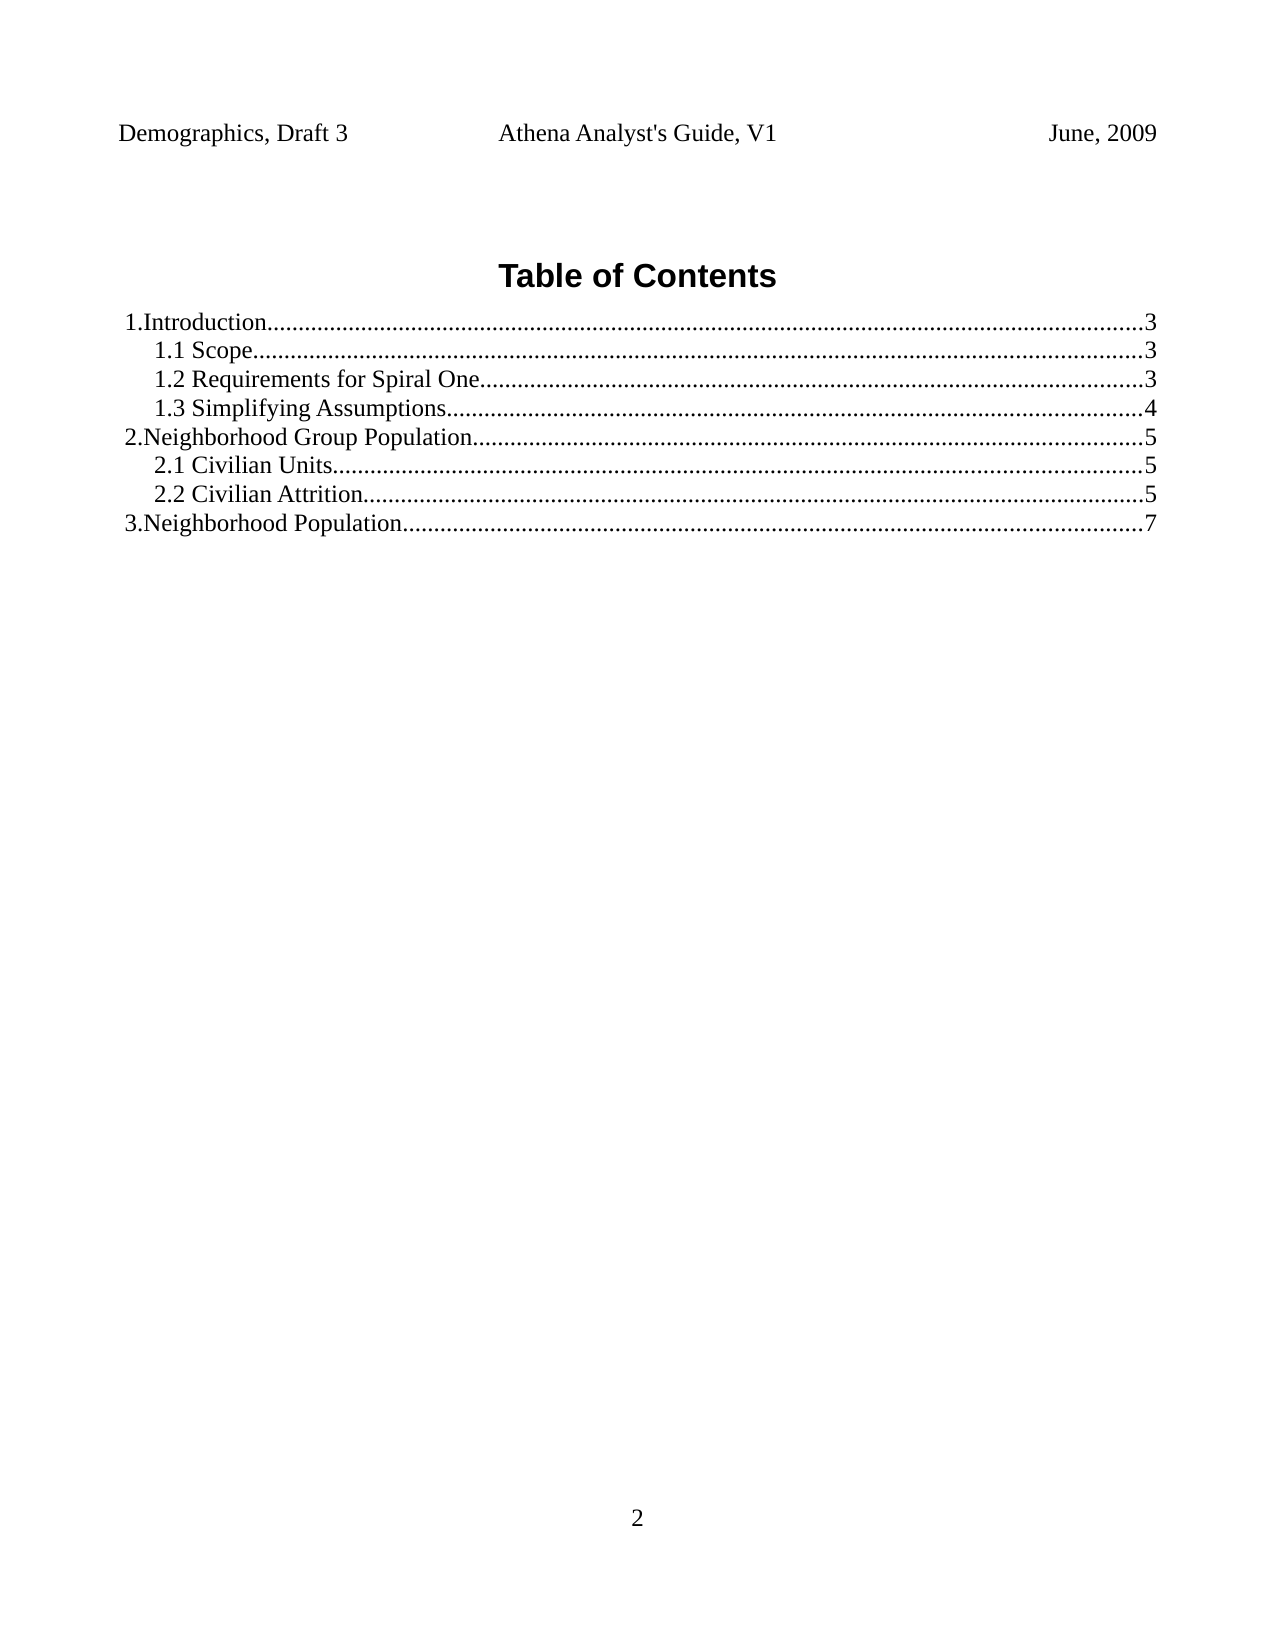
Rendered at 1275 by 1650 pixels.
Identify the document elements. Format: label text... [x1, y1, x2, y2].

text 2.Neighborhood Group Population 5 [118, 422, 1157, 450]
subtitle Table of Contents [118, 256, 1157, 294]
text 3.Neighborhood Population 7 [118, 508, 1157, 537]
text 1.Introduction 3 [118, 307, 1157, 335]
text 2.2 Civilian Attrition 5 [148, 479, 1157, 508]
text 2.1 Civilian Units 5 [148, 450, 1157, 479]
text 1.3 Simplifying Assumptions 4 [148, 393, 1157, 422]
text 1.2 Requirements for Spiral One 3 [148, 364, 1157, 393]
text 1.1 Scope 3 [148, 335, 1157, 364]
